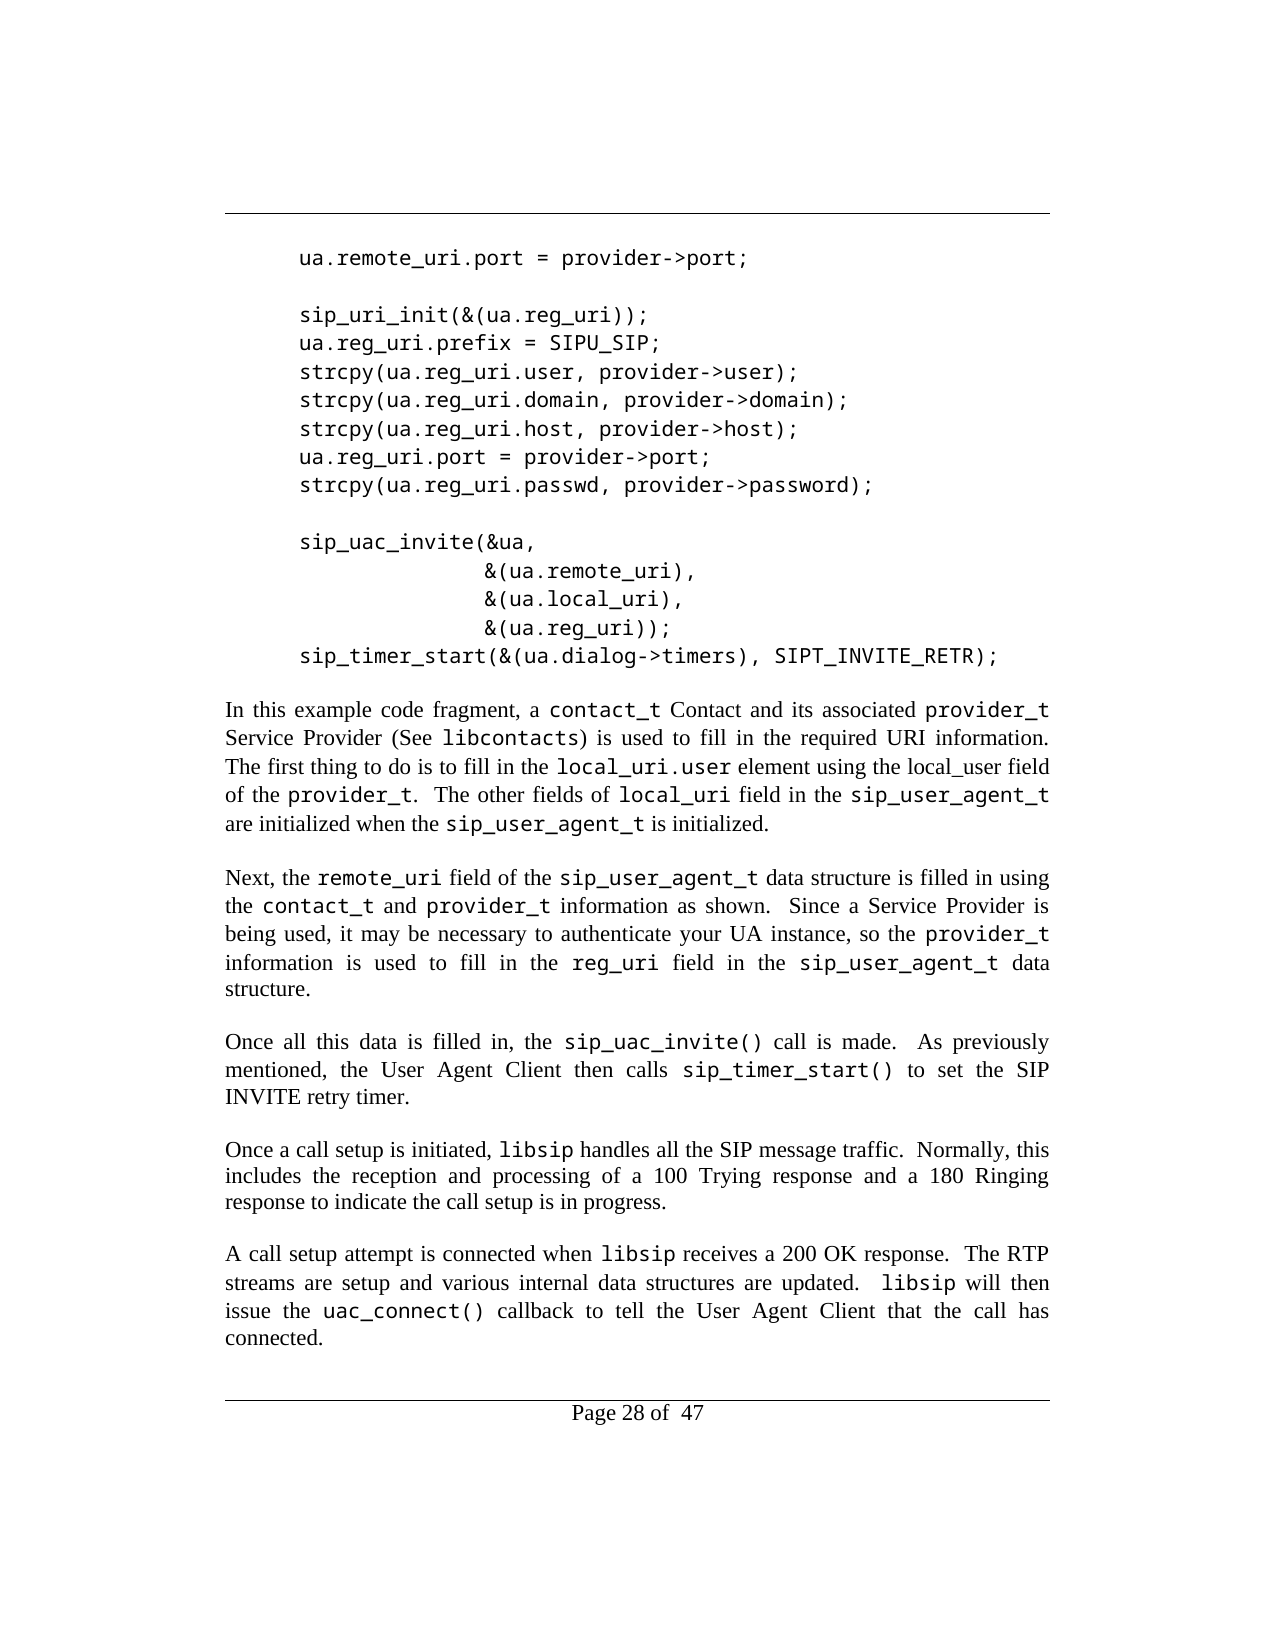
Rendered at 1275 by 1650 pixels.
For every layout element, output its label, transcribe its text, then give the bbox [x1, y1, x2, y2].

text A call setup attempt is connected when libsip receives a 200 OK response. The RTP streams are setup and various internal data structures are updated. libsip will then issue the uac_connect() callback to tell the User Agent Client that the call has connected. [225, 1239, 1050, 1350]
text ua.reg_uri.port = provider->port; [225, 442, 1050, 471]
text ua.remote_uri.port = provider->port; [225, 243, 1050, 271]
text sip_uac_invite(&ua, [225, 527, 1050, 556]
text sip_timer_start(&(ua.dialog->timers), SIPT_INVITE_RETR); [225, 641, 1050, 669]
text Once a call setup is initiated, libsip handles all the SIP message traffic. Normally, this includes the reception and processing of a 100 Trying response and a 180 Ringing response to indicate the call setup is in progress. [225, 1135, 1050, 1214]
text In this example code fragment, a contact_t Contact and its associated provider_t Service Provider (See libcontacts) is used to fill in the required URI information. The first thing to do is to fill in the local_uri.user element using the local_user field of the provider_t. The other fields of local_uri field in the sip_user_agent_t are initialized when the sip_user_agent_t is initialized. [225, 695, 1050, 837]
text strcpy(ua.reg_uri.passwd, provider->password); [225, 471, 1050, 499]
text &(ua.reg_uri)); [225, 613, 1050, 641]
text Once all this data is filled in, the sip_uac_invite() call is made. As previously mentioned, the User Agent Client then calls sip_timer_start() to set the SIP INVITE retry timer. [225, 1027, 1050, 1109]
text strcpy(ua.reg_uri.domain, provider->domain); [225, 385, 1050, 414]
text strcpy(ua.reg_uri.user, provider->user); [225, 357, 1050, 385]
text &(ua.local_uri), [225, 584, 1050, 613]
text ua.reg_uri.prefix = SIPU_SIP; [225, 328, 1050, 357]
text Next, the remote_uri field of the sip_user_agent_t data structure is filled in using the contact_t and provider_t information as shown. Since a Service Provider is being used, it may be necessary to authenticate your UA instance, so the provider_t information is used to fill in the reg_uri field in the sip_user_agent_t data structure. [225, 863, 1050, 1002]
text &(ua.remote_uri), [225, 556, 1050, 584]
text sip_uri_init(&(ua.reg_uri)); [225, 300, 1050, 328]
text strcpy(ua.reg_uri.host, provider->host); [225, 414, 1050, 442]
